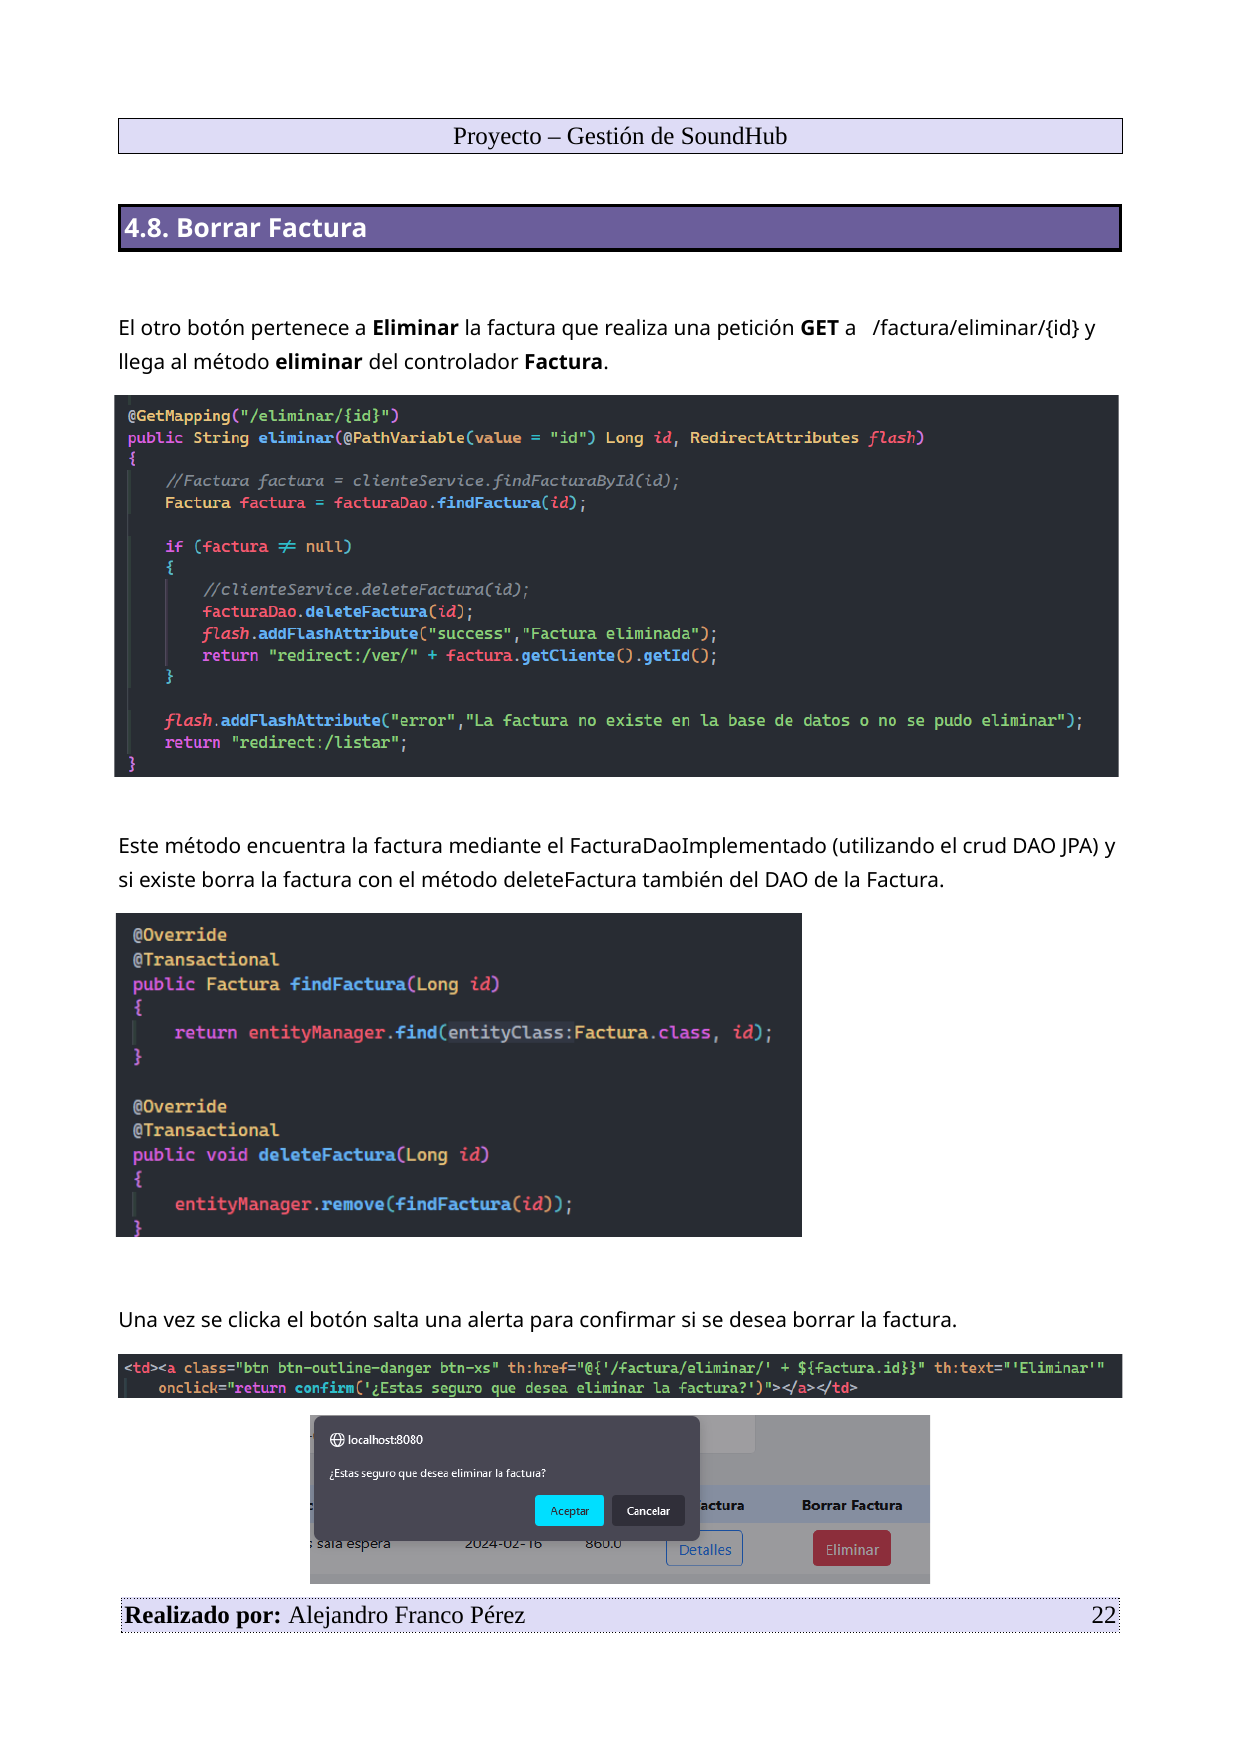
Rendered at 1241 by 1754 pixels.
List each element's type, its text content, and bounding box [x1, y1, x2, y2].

text El otro botón pertenece a Eliminar la factura que realiza una petición GET a /factura/eliminar/{id} y llega al método eliminar del controlador Factura. [118, 313, 1122, 375]
picture [115, 913, 802, 1237]
text Una vez se clicka el botón salta una alerta para confirmar si se desea borrar la factura. [118, 1305, 1122, 1334]
text Este método encuentra la factura mediante el FacturaDaoImplementado (utilizando el crud DAO JPA) y si existe borra la factura con el método deleteFactura también del DAO de la Factura. [118, 831, 1122, 894]
picture [118, 1354, 1123, 1398]
picture [114, 395, 1119, 777]
picture [310, 1415, 931, 1584]
subtitle 4.8. Borrar Factura [121, 207, 1119, 248]
